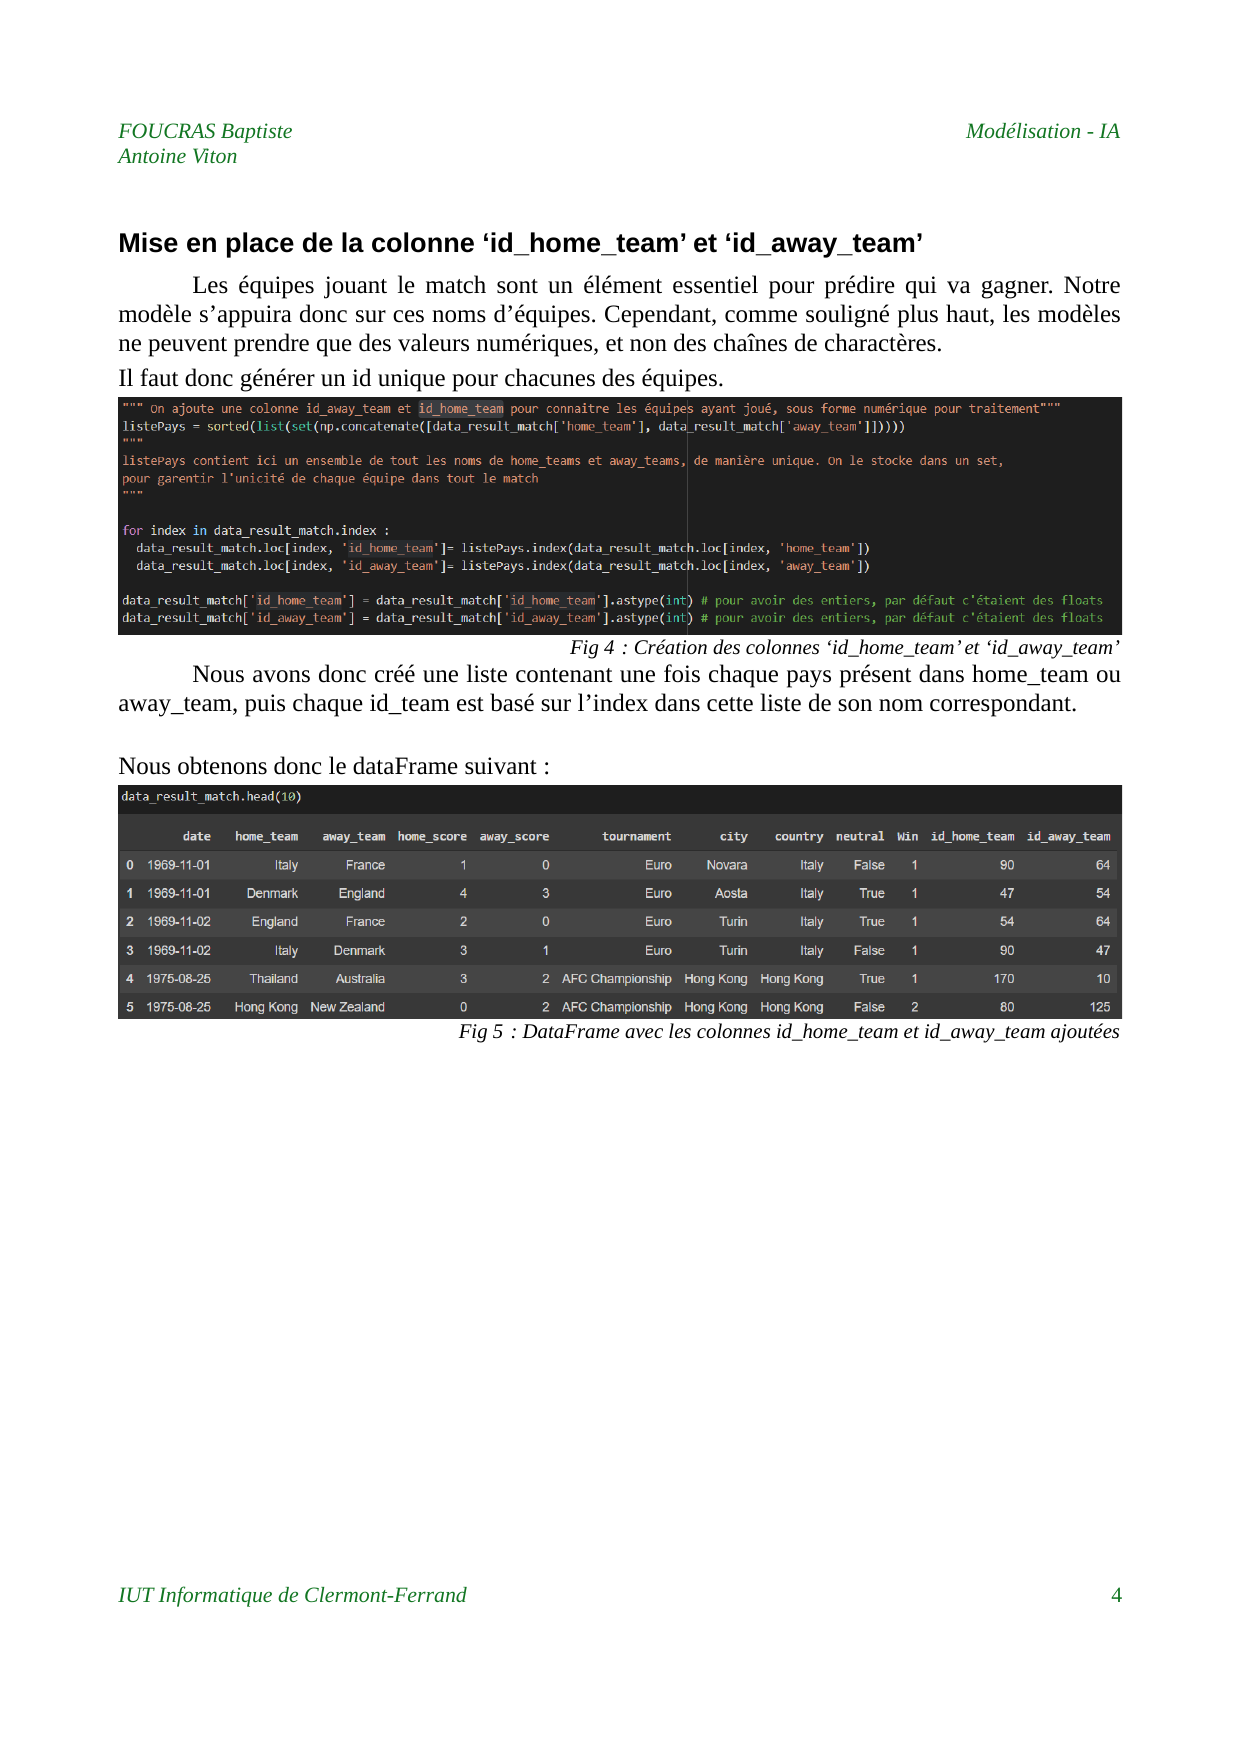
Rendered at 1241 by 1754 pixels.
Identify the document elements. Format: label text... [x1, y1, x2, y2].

text Il faut donc générer un id unique pour chacunes des équipes. [118, 363, 1122, 391]
text Nous avons donc créé une liste contenant une fois chaque pays présent dans home_team ou away_team, puis chaque id_team est basé sur l’index dans cette liste de son nom correspondant. [118, 659, 1122, 716]
text Fig 5 : DataFrame avec les colonnes id_home_team et id_away_team ajoutées [118, 1019, 1122, 1043]
text Les équipes jouant le match sont un élément essentiel pour prédire qui va gagner. Notre modèle s’appuira donc sur ces noms d’équipes. Cependant, comme souligné plus haut, les modèles ne peuvent prendre que des valeurs numériques, et non des chaînes de charactères. [118, 271, 1122, 357]
text Fig 4 : Création des colonnes ‘id_home_team’ et ‘id_away_team’ [118, 635, 1122, 659]
subtitle Mise en place de la colonne ‘id_home_team’ et ‘id_away_team’ [118, 227, 1122, 258]
picture [118, 785, 1123, 1019]
picture [118, 397, 1123, 635]
text Nous obtenons donc le dataFrame suivant : [118, 751, 1122, 780]
